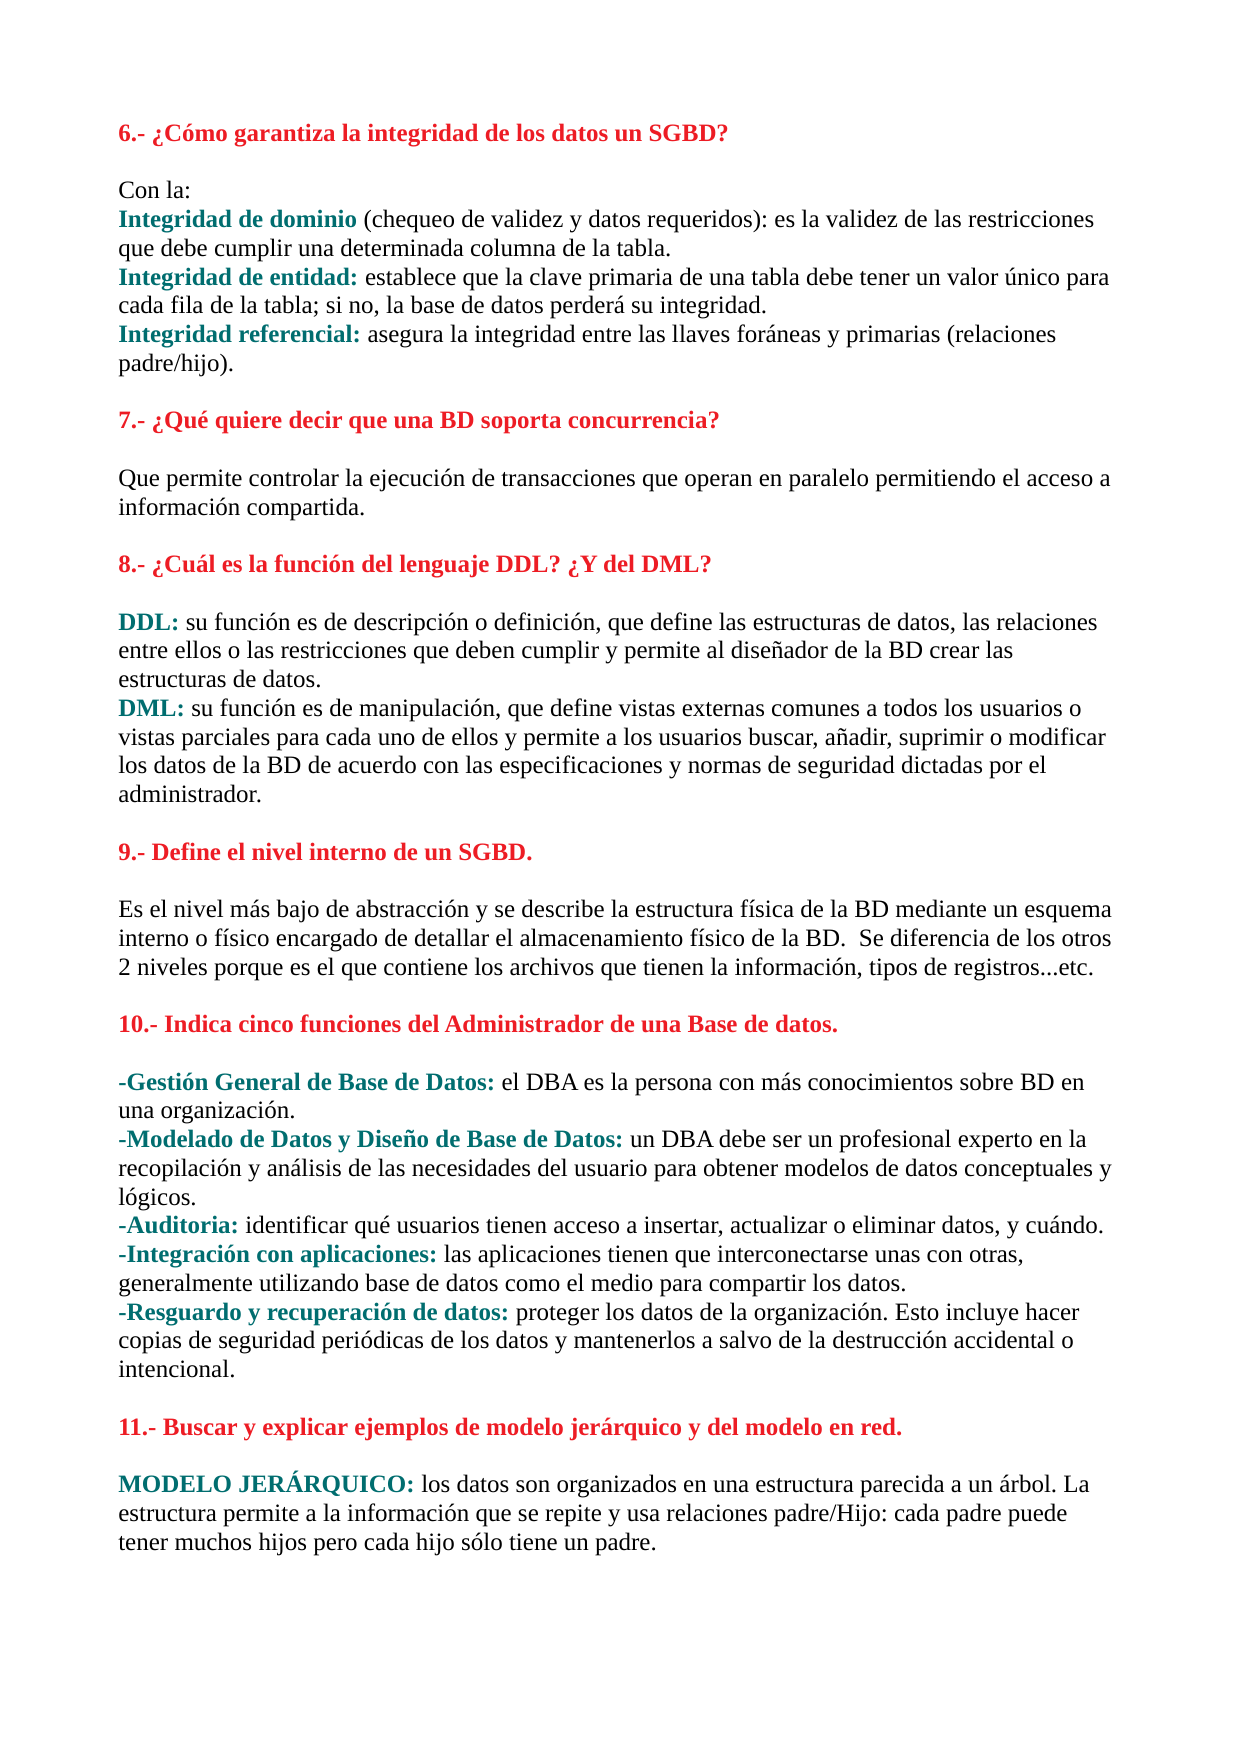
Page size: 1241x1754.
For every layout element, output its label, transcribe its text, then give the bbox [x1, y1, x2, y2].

text Integridad referencial: asegura la integridad entre las llaves foráneas y primarias (relaciones padre/hijo). [118, 319, 1122, 377]
text -Auditoria: identificar qué usuarios tienen acceso a insertar, actualizar o eliminar datos, y cuándo. [118, 1211, 1122, 1239]
text Es el nivel más bajo de abstracción y se describe la estructura física de la BD mediante un esquema interno o físico encargado de detallar el almacenamiento físico de la BD. Se diferencia de los otros 2 niveles porque es el que contiene los archivos que tienen la información, tipos de registros...etc. [118, 894, 1122, 981]
text -Modelado de Datos y Diseño de Base de Datos: un DBA debe ser un profesional experto en la recopilación y análisis de las necesidades del usuario para obtener modelos de datos conceptuales y lógicos. [118, 1124, 1122, 1211]
text -Integración con aplicaciones: las aplicaciones tienen que interconectarse unas con otras, generalmente utilizando base de datos como el medio para compartir los datos. [118, 1239, 1122, 1297]
text Integridad de dominio (chequeo de validez y datos requeridos): es la validez de las restricciones que debe cumplir una determinada columna de la tabla. [118, 204, 1122, 262]
text 10.- Indica cinco funciones del Administrador de una Base de datos. [118, 1009, 1122, 1038]
text Que permite controlar la ejecución de transacciones que operan en paralelo permitiendo el acceso a información compartida. [118, 463, 1122, 521]
text DML: su función es de manipulación, que define vistas externas comunes a todos los usuarios o vistas parciales para cada uno de ellos y permite a los usuarios buscar, añadir, suprimir o modificar los datos de la BD de acuerdo con las especificaciones y normas de seguridad dictadas por el administrador. [118, 693, 1122, 808]
text 6.- ¿Cómo garantiza la integridad de los datos un SGBD? [118, 118, 1122, 147]
text 9.- Define el nivel interno de un SGBD. [118, 837, 1122, 866]
text -Gestión General de Base de Datos: el DBA es la persona con más conocimientos sobre BD en una organización. [118, 1067, 1122, 1124]
text 7.- ¿Qué quiere decir que una BD soporta concurrencia? [118, 406, 1122, 434]
text DDL: su función es de descripción o definición, que define las estructuras de datos, las relaciones entre ellos o las restricciones que deben cumplir y permite al diseñador de la BD crear las estructuras de datos. [118, 607, 1122, 693]
text Con la: [118, 176, 1122, 204]
text 11.- Buscar y explicar ejemplos de modelo jerárquico y del modelo en red. [118, 1412, 1122, 1441]
text Integridad de entidad: establece que la clave primaria de una tabla debe tener un valor único para cada fila de la tabla; si no, la base de datos perderá su integridad. [118, 262, 1122, 319]
text 8.- ¿Cuál es la función del lenguaje DDL? ¿Y del DML? [118, 549, 1122, 578]
text -Resguardo y recuperación de datos: proteger los datos de la organización. Esto incluye hacer copias de seguridad periódicas de los datos y mantenerlos a salvo de la destrucción accidental o intencional. [118, 1297, 1122, 1383]
text MODELO JERÁRQUICO: los datos son organizados en una estructura parecida a un árbol. La estructura permite a la información que se repite y usa relaciones padre/Hijo: cada padre puede tener muchos hijos pero cada hijo sólo tiene un padre. [118, 1469, 1122, 1556]
